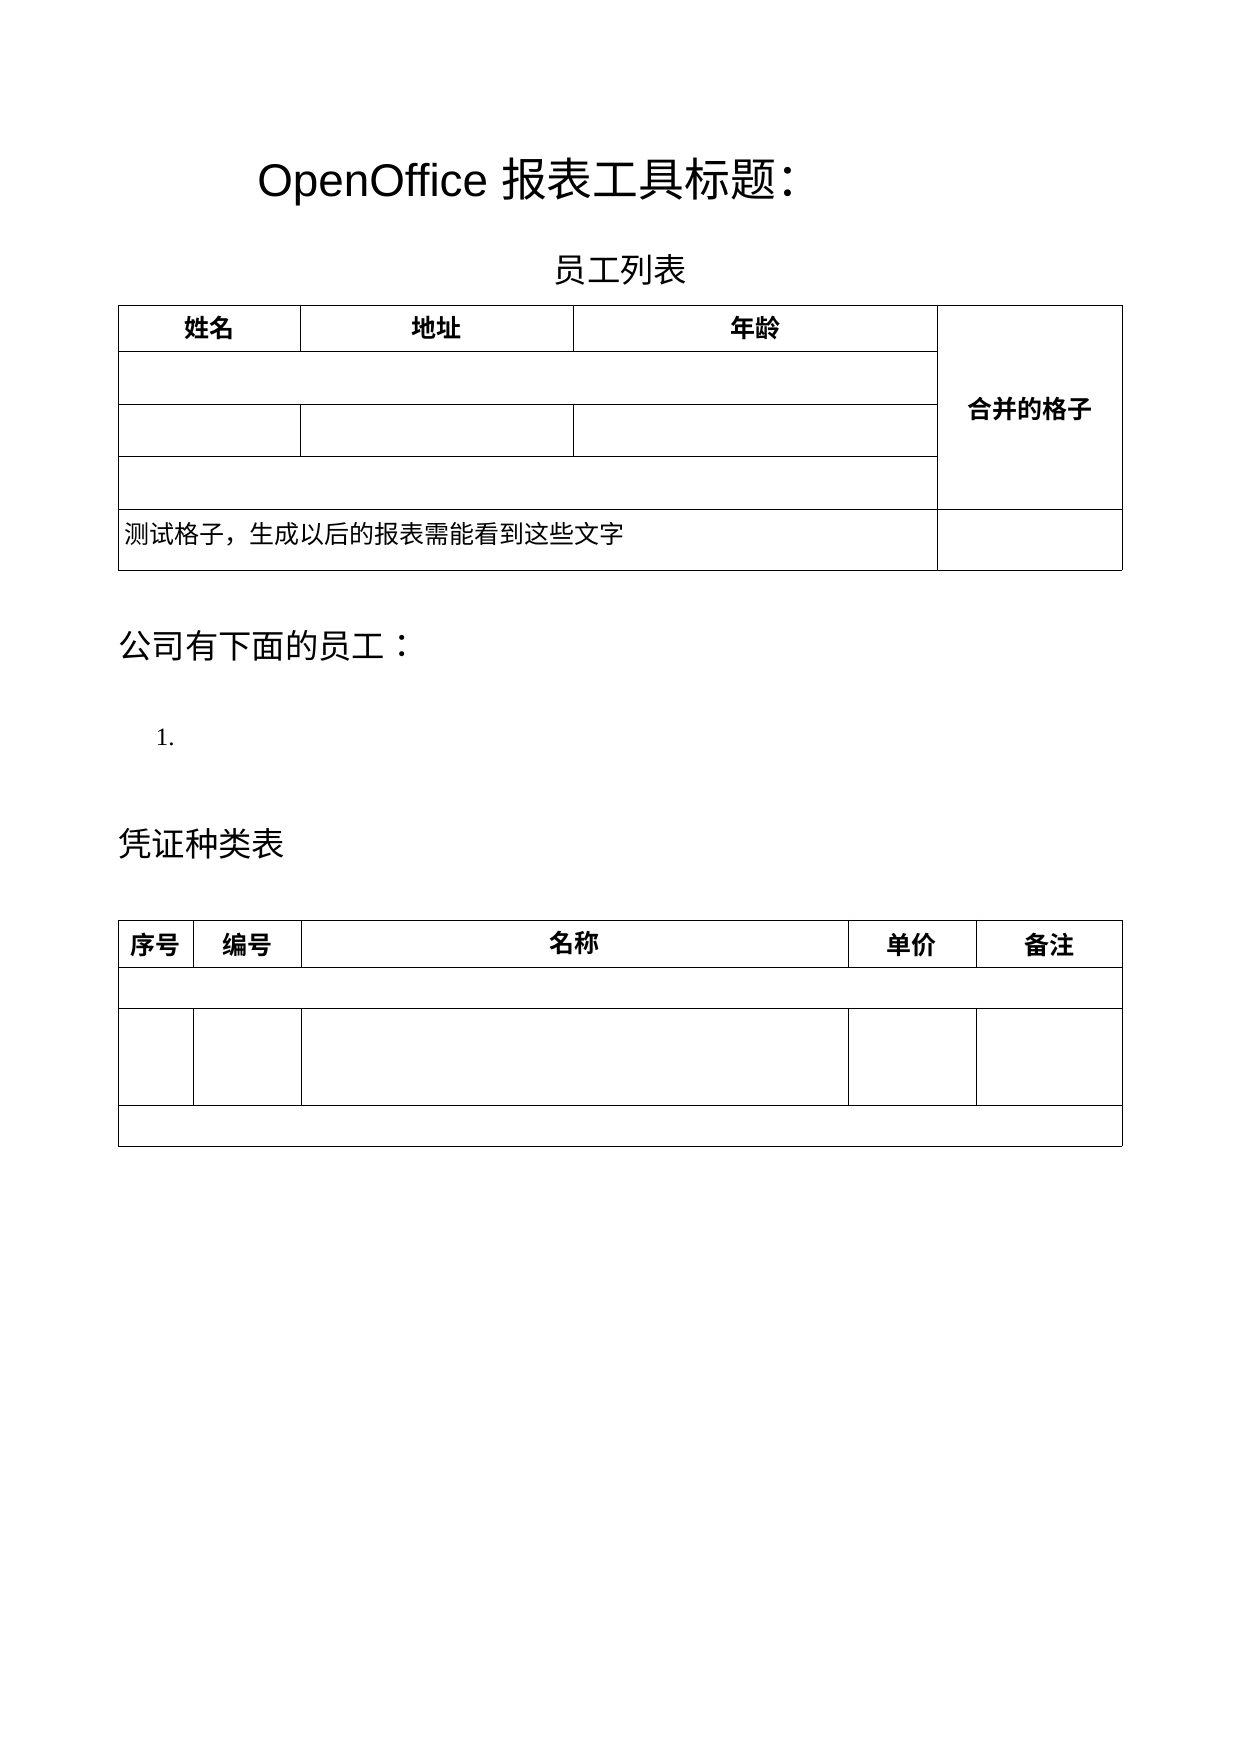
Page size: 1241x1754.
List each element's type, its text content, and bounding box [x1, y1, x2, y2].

table_header 单价 [849, 921, 976, 967]
text <#end> [118, 751, 1122, 780]
text <#foreach($e in $employees)> [118, 681, 1122, 710]
subtitle 凭证种类表 [118, 817, 1122, 866]
table_header 名称 [302, 921, 848, 967]
table_cell <#foreach($c in $categories.Rows)> [119, 968, 1122, 1008]
table_header 合并的格子 [938, 306, 1122, 509]
table_header 年龄 [574, 306, 937, 351]
table_cell <$c.CategoryCode> [194, 1009, 301, 1105]
table_cell <$c.UnitPrice> [849, 1009, 976, 1105]
table_cell <$e.Address> [301, 405, 573, 456]
subtitle OpenOffice 报表工具标题：<$title> [118, 143, 1122, 210]
table_cell <$e.Name> [119, 405, 300, 456]
list <$e.Name> [156, 722, 1122, 751]
table_header 地址 [301, 306, 573, 351]
table_header 姓名 [119, 306, 300, 351]
table_header 编号 [194, 921, 301, 967]
table_cell <#foreach($e in $employees)> [119, 352, 937, 403]
text <#set($i=1)> [118, 878, 1122, 907]
table_cell <$c.Summary> [977, 1009, 1122, 1105]
table_cell <#end> [119, 1106, 1122, 1146]
table_cell <$e.Age> [574, 405, 937, 456]
subtitle 员工列表 [118, 247, 1122, 293]
table_cell <$i> [119, 1009, 193, 1105]
table_cell <#end> [119, 457, 937, 509]
table_cell 测试格子，生成以后的报表需能看到这些文字 [119, 510, 937, 569]
subtitle 公司有下面的员工： [118, 623, 1122, 669]
table_cell <$c.CategoryName> [302, 1009, 848, 1105]
table_cell [938, 510, 1122, 569]
table_header 备注 [977, 921, 1122, 967]
table_header 序号 [119, 921, 193, 967]
